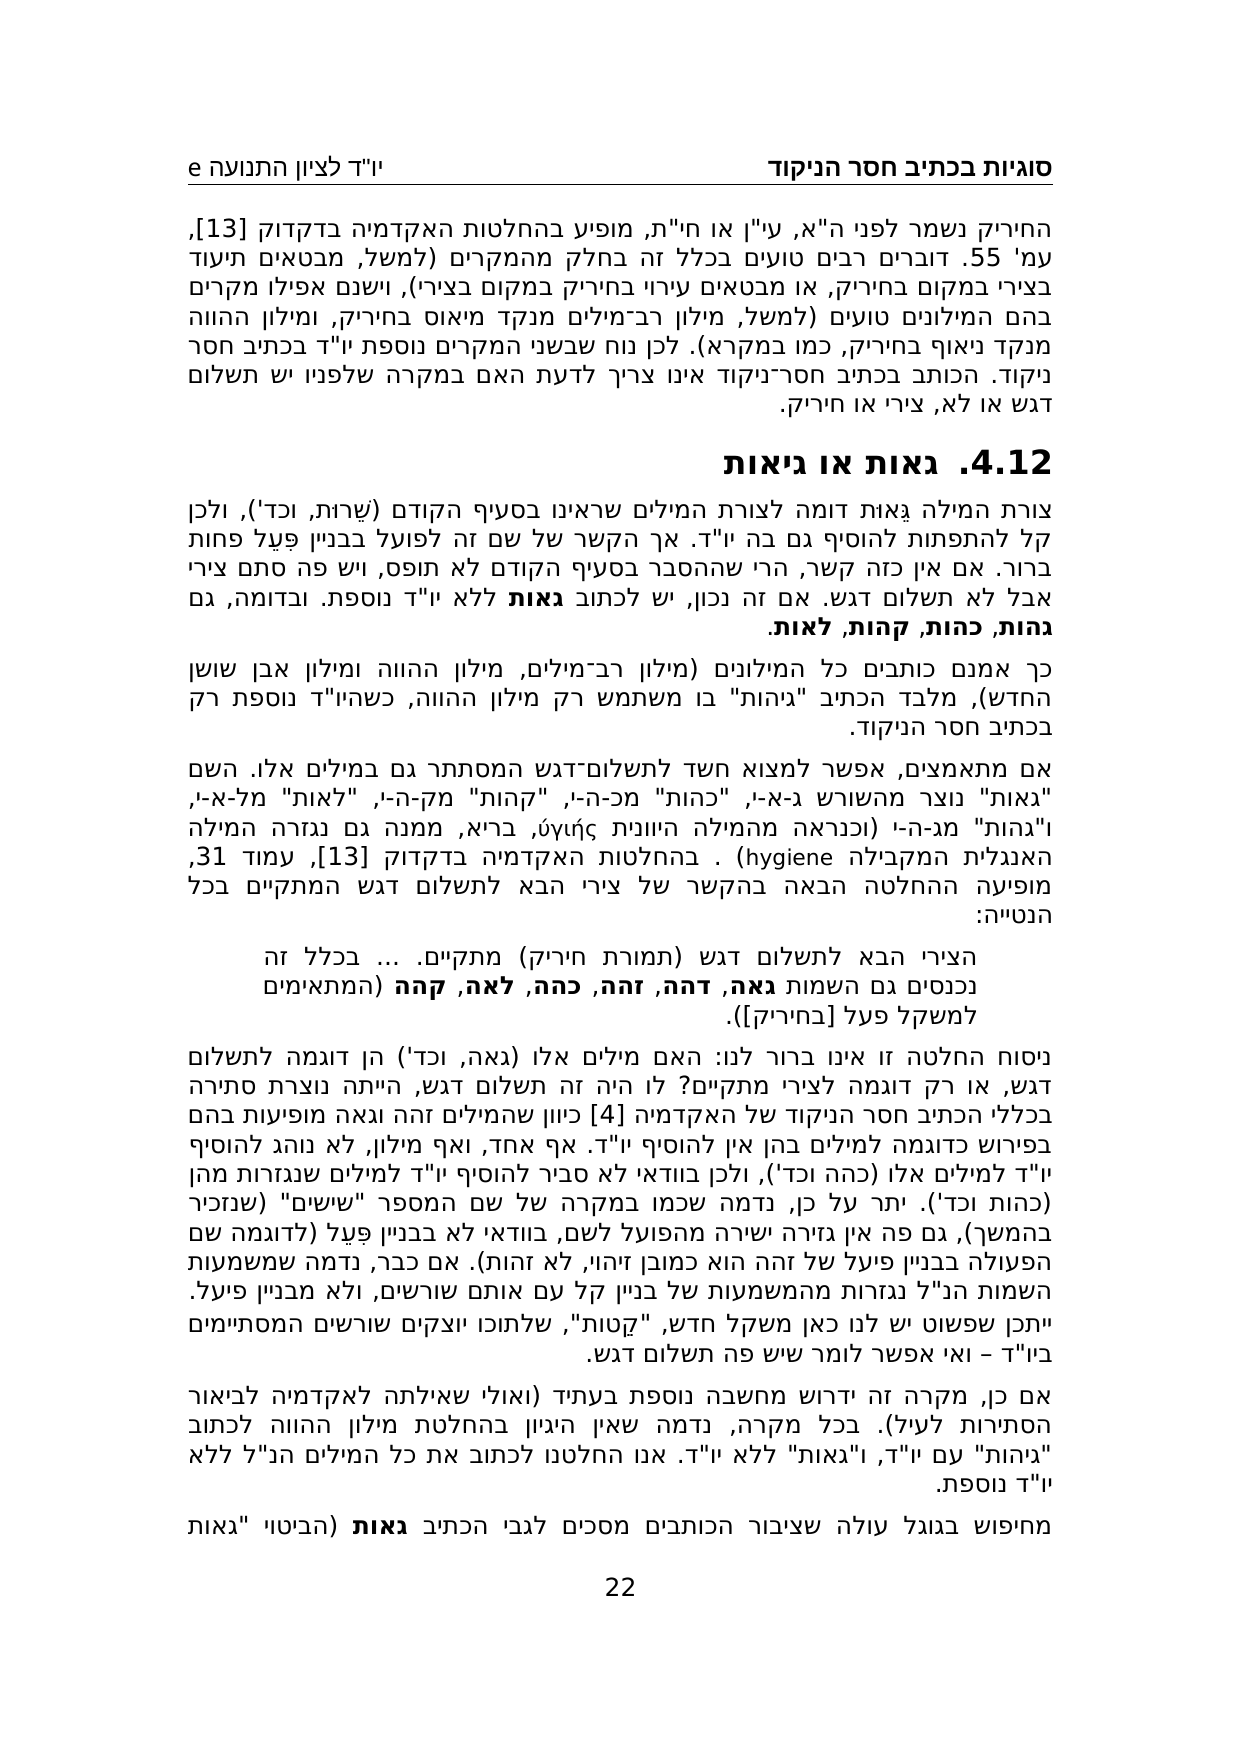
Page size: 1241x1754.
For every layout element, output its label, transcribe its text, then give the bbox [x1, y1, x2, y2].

text כך אמנם כותבים כל המילונים (מילון רב־מילים, מילון ההווה ומילון אבן שושן החדש), מלבד הכתיב "גיהות" בו משתמש רק מילון ההווה, כשהיו"ד נוספת רק בכתיב חסר הניקוד. [187, 654, 1053, 742]
text צורת המילה גֵּאוּת דומה לצורת המילים שראינו בסעיף הקודם (שֵׁרוּת, וכד'), ולכן קל להתפתות להוסיף גם בה יו"ד. אך הקשר של שם זה לפועל בבניין פִּעֵל פחות ברור. אם אין כזה קשר, הרי שההסבר בסעיף הקודם לא תופס, ויש פה סתם צירי אבל לא תשלום דגש. אם זה נכון, יש לכתוב גאות ללא יו"ד נוספת. ובדומה, גם גהות, כהות, קהות, לאות. [187, 495, 1053, 641]
text אם מתאמצים, אפשר למצוא חשד לתשלום־דגש המסתתר גם במילים אלו. השם "גאות" נוצר מהשורש ג-א-י, "כהות" מכ-ה-י, "קהות" מק-ה-י, "לאות" מל-א-י, ו"גהות" מג-ה-י (וכנראה מהמילה היוונית ύγιής, בריא, ממנה גם נגזרה המילה האנגלית המקבילה hygiene) . בהחלטות האקדמיה בדקדוק [13], עמוד 31, מופיעה ההחלטה הבאה בהקשר של צירי הבא לתשלום דגש המתקיים בכל הנטייה: [187, 754, 1053, 930]
text הכלל שאומר שבמשקל פיעול, לפני רי"ש או אל"ף החיריק יוחלף בצירי, אך החיריק נשמר לפני ה"א, עי"ן או חי"ת, מופיע בהחלטות האקדמיה בדקדוק [13], עמ' 55. דוברים רבים טועים בכלל זה בחלק מהמקרים (למשל, מבטאים תיעוד בצירי במקום בחיריק, או מבטאים עירוי בחיריק במקום בצירי), וישנם אפילו מקרים בהם המילונים טועים (למשל, מילון רב־מילים מנקד מיאוס בחיריק, ומילון ההווה מנקד ניאוף בחיריק, כמו במקרא). לכן נוח שבשני המקרים נוספת יו"ד בכתיב חסר ניקוד. הכותב בכתיב חסר־ניקוד אינו צריך לדעת האם במקרה שלפניו יש תשלום דגש או לא, צירי או חיריק. [187, 214, 1053, 419]
text מחיפוש בגוגל עולה שציבור הכותבים מסכים לגבי הכתיב גאות (הביטוי "גאות ושפל" נפוץ פי 30 מ"גיאות ושפל") לאות ("ללא לאות" נפוץ פי 30 מ"ללא ליאות"), וקהות ("קהות חושים" נפוץ פי 100 מ"קיהות חושים"). אבל כפי שכבר הזכרנו, יש פחות הסכמה לגבי הכתיב גהות (הכתיבים "בטיחות וגהות" ו"בטיחות וגיהות" נפוצים באותה מידה). [187, 1511, 1053, 1540]
subtitle גאות או גיאות [187, 444, 1053, 482]
text ניסוח החלטה זו אינו ברור לנו: האם מילים אלו (גאה, וכד') הן דוגמה לתשלום דגש, או רק דוגמה לצירי מתקיים? לו היה זה תשלום דגש, הייתה נוצרת סתירה בכללי הכתיב חסר הניקוד של האקדמיה [4] כיוון שהמילים זהה וגאה מופיעות בהם בפירוש כדוגמה למילים בהן אין להוסיף יו"ד. אף אחד, ואף מילון, לא נוהג להוסיף יו"ד למילים אלו (כהה וכד'), ולכן בוודאי לא סביר להוסיף יו"ד למילים שנגזרות מהן (כהות וכד'). יתר על כן, נדמה שכמו במקרה של שם המספר "שישים" (שנזכיר בהמשך), גם פה אין גזירה ישירה מהפועל לשם, בוודאי לא בבניין פִּעֵל (לדוגמה שם הפעולה בבניין פיעל של זהה הוא כמובן זיהוי, לא זהות). אם כבר, נדמה שמשמעות השמות הנ"ל נגזרות מהמשמעות של בניין קל עם אותם שורשים, ולא מבניין פיעל. ייתכן שפשוט יש לנו כאן משקל חדש, "קֵֵטות", שלתוכו יוצקים שורשים המסתיימים ביו"ד – ואי אפשר לומר שיש פה תשלום דגש. [187, 1042, 1053, 1369]
text הצירי הבא לתשלום דגש (תמורת חיריק) מתקיים. ... בכלל זה נכנסים גם השמות גאה, דהה, זהה, כהה, לאה, קהה (המתאימים למשקל פעל [בחיריק]). [262, 942, 978, 1030]
text אם כן, מקרה זה ידרוש מחשבה נוספת בעתיד (ואולי שאילתה לאקדמיה לביאור הסתירות לעיל). בכל מקרה, נדמה שאין היגיון בהחלטת מילון ההווה לכתוב "גיהות" עם יו"ד, ו"גאות" ללא יו"ד. אנו החלטנו לכתוב את כל המילים הנ"ל ללא יו"ד נוספת. [187, 1381, 1053, 1498]
